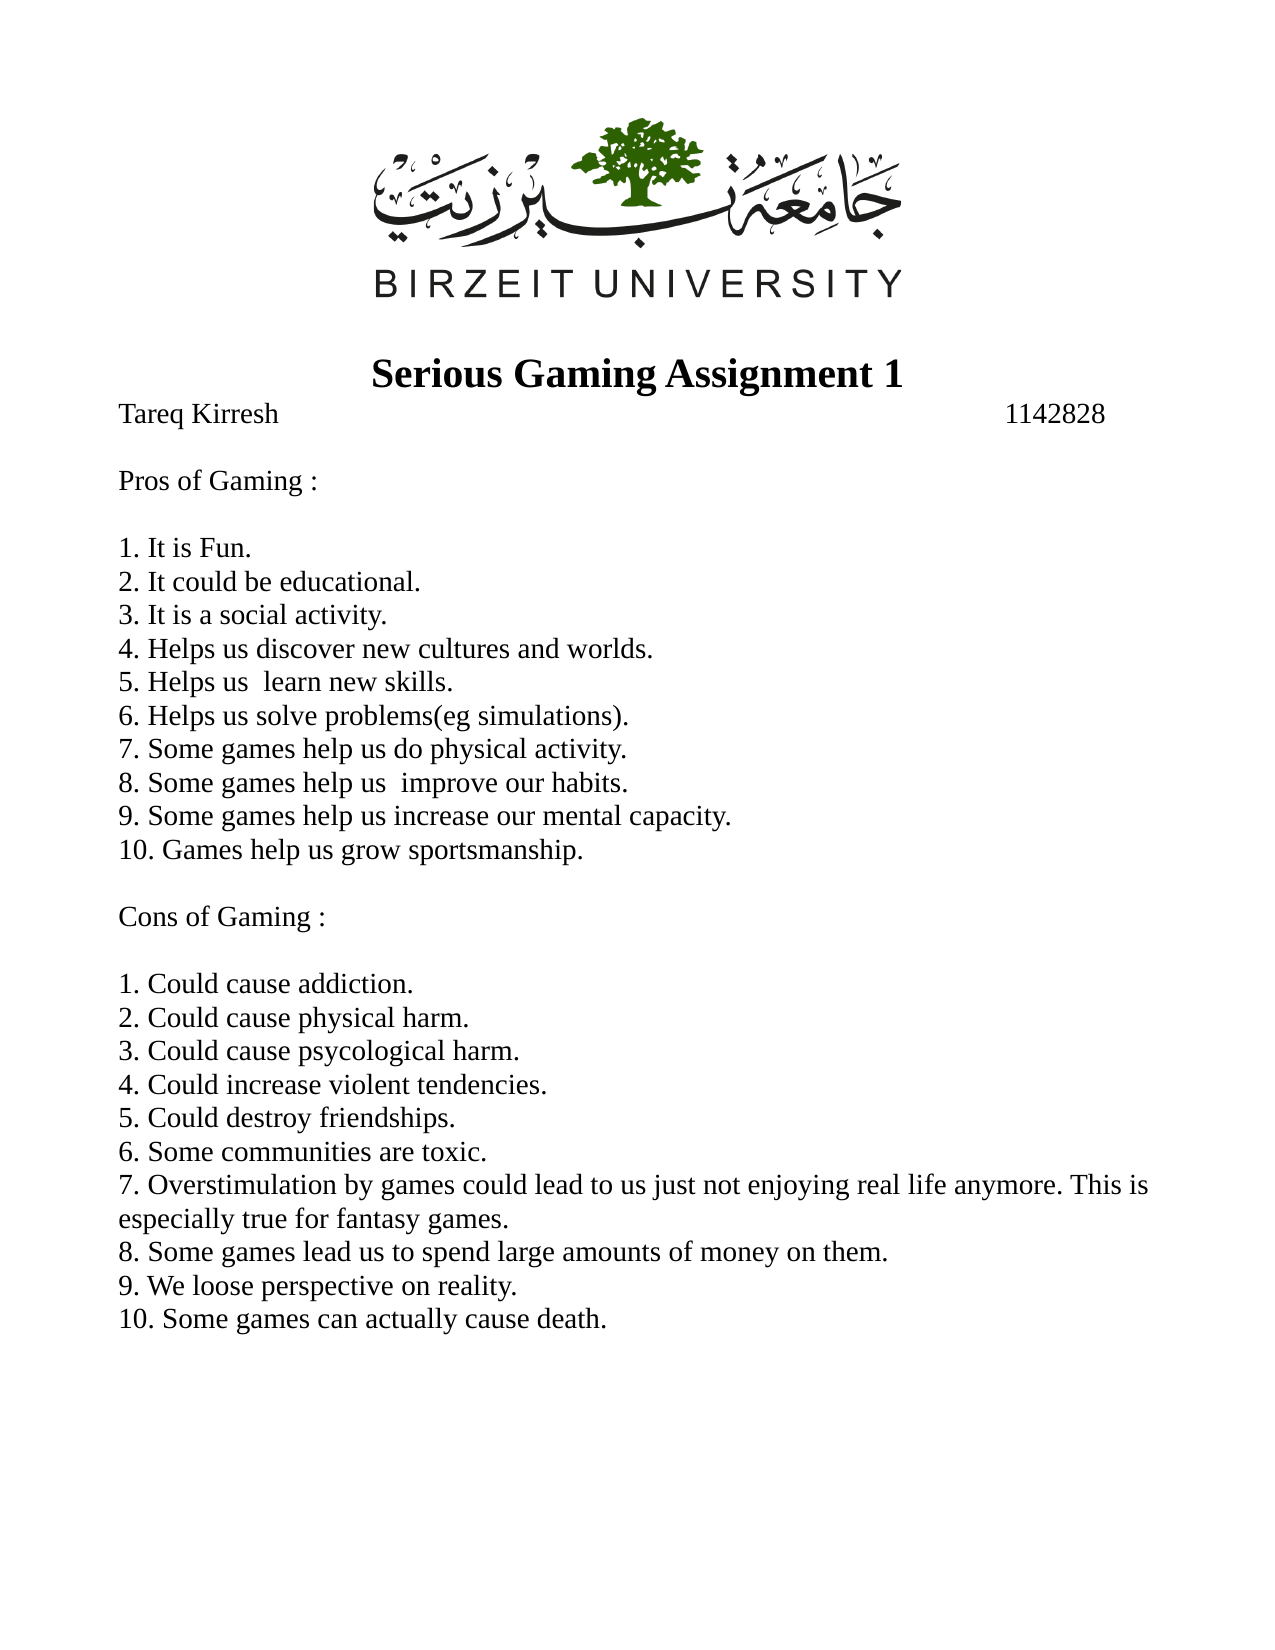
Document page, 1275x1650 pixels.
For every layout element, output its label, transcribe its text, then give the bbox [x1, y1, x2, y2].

text 1. It is Fun. [118, 530, 1157, 564]
text 4. Helps us discover new cultures and worlds. [118, 631, 1157, 664]
text 9. We loose perspective on reality. [118, 1268, 1157, 1302]
text 3. Could cause psycological harm. [118, 1033, 1157, 1067]
text 2. Could cause physical harm. [118, 1000, 1157, 1033]
text 9. Some games help us increase our mental capacity. [118, 798, 1157, 832]
text 8. Some games help us improve our habits. [118, 765, 1157, 798]
text 5. Helps us learn new skills. [118, 664, 1157, 698]
text 4. Could increase violent tendencies. [118, 1067, 1157, 1100]
text 7. Some games help us do physical activity. [118, 731, 1157, 765]
text 6. Helps us solve problems(eg simulations). [118, 698, 1157, 731]
text 1. Could cause addiction. [118, 966, 1157, 1000]
text 10. Games help us grow sportsmanship. [118, 832, 1157, 866]
text Serious Gaming Assignment 1 [118, 348, 1157, 396]
text 7. Overstimulation by games could lead to us just not enjoying real life anymore. This is especially true for fantasy games. [118, 1167, 1157, 1234]
text 2. It could be educational. [118, 564, 1157, 597]
text 3. It is a social activity. [118, 597, 1157, 631]
text 6. Some communities are toxic. [118, 1134, 1157, 1167]
text 10. Some games can actually cause death. [118, 1302, 1157, 1335]
text Pros of Gaming : [118, 463, 1157, 497]
picture [373, 118, 902, 298]
text Cons of Gaming : [118, 899, 1157, 933]
text 5. Could destroy friendships. [118, 1100, 1157, 1134]
text 8. Some games lead us to spend large amounts of money on them. [118, 1234, 1157, 1268]
text Tareq Kirresh 1142828 [118, 396, 1157, 429]
